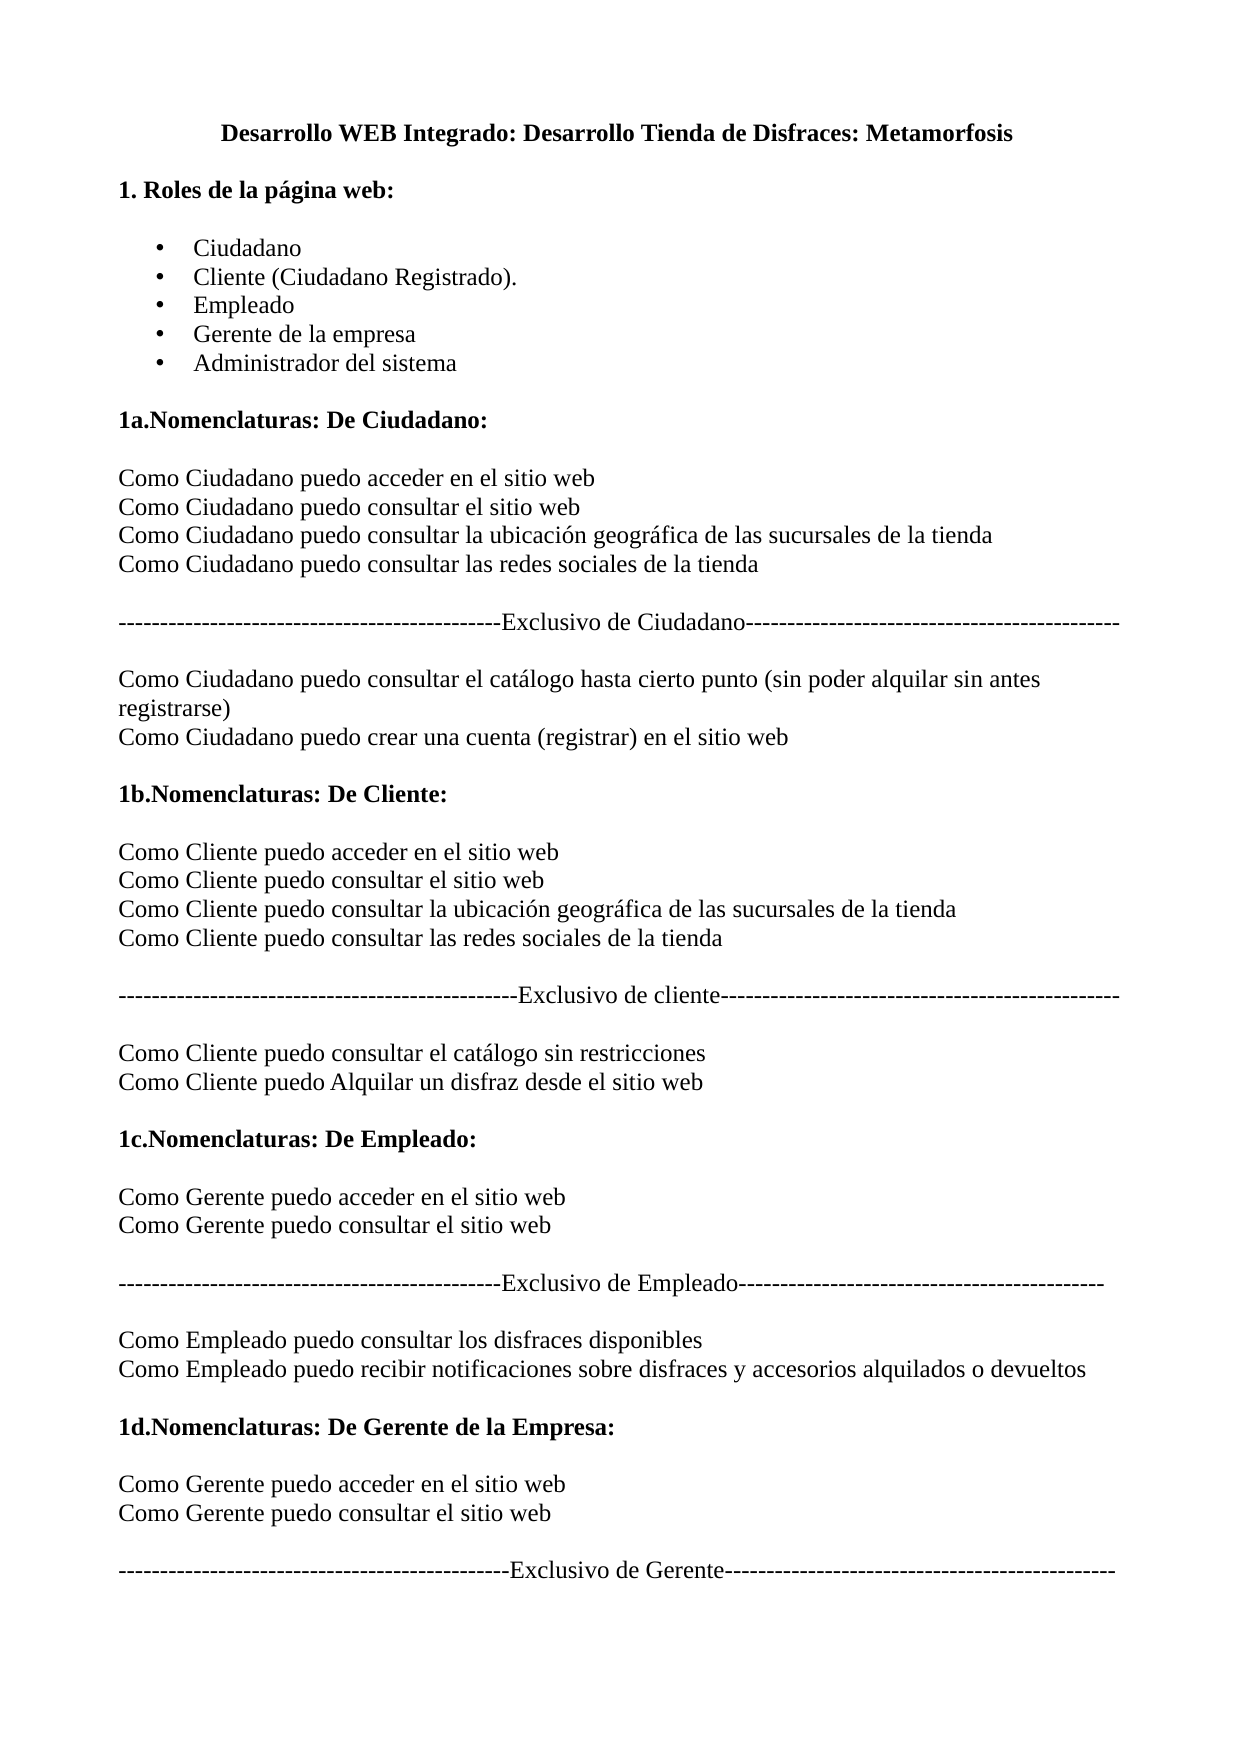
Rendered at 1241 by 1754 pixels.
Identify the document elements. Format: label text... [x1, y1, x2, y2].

text Como Empleado puedo consultar los disfraces disponibles [118, 1326, 1122, 1354]
text Como Empleado puedo recibir notificaciones sobre disfraces y accesorios alquilados o devueltos [118, 1354, 1122, 1383]
text Como Cliente puedo consultar el sitio web [118, 866, 1122, 894]
text ----------------------------------------------Exclusivo de Empleado-------------------------------------------- [118, 1268, 1122, 1297]
text Como Gerente puedo acceder en el sitio web [118, 1469, 1122, 1498]
list Gerente de la empresa [156, 319, 1122, 348]
text Como Ciudadano puedo consultar el sitio web [118, 492, 1122, 521]
text Como Gerente puedo consultar el sitio web [118, 1498, 1122, 1527]
text Como Cliente puedo consultar el catálogo sin restricciones [118, 1038, 1122, 1067]
text Como Cliente puedo Alquilar un disfraz desde el sitio web [118, 1067, 1122, 1096]
text ------------------------------------------------Exclusivo de cliente------------------------------------------------ [118, 981, 1122, 1009]
text 1a.Nomenclaturas: De Ciudadano: [118, 406, 1122, 434]
text ----------------------------------------------Exclusivo de Ciudadano--------------------------------------------- [118, 607, 1122, 636]
text Desarrollo WEB Integrado: Desarrollo Tienda de Disfraces: Metamorfosis [118, 118, 1122, 147]
text 1c.Nomenclaturas: De Empleado: [118, 1124, 1122, 1153]
text Como Gerente puedo acceder en el sitio web [118, 1182, 1122, 1211]
text -----------------------------------------------Exclusivo de Gerente----------------------------------------------- [118, 1556, 1122, 1584]
text Como Cliente puedo consultar las redes sociales de la tienda [118, 923, 1122, 952]
list Empleado [156, 291, 1122, 319]
text Como Ciudadano puedo consultar el catálogo hasta cierto punto (sin poder alquilar sin antes registrarse) [118, 664, 1122, 722]
text Como Ciudadano puedo crear una cuenta (registrar) en el sitio web [118, 722, 1122, 751]
text Como Ciudadano puedo acceder en el sitio web [118, 463, 1122, 492]
text Como Gerente puedo consultar el sitio web [118, 1211, 1122, 1239]
text Como Ciudadano puedo consultar las redes sociales de la tienda [118, 549, 1122, 578]
text 1b.Nomenclaturas: De Cliente: [118, 779, 1122, 808]
text 1d.Nomenclaturas: De Gerente de la Empresa: [118, 1412, 1122, 1441]
list Ciudadano [156, 233, 1122, 262]
list Cliente (Ciudadano Registrado). [156, 262, 1122, 291]
text Como Cliente puedo consultar la ubicación geográfica de las sucursales de la tienda [118, 894, 1122, 923]
list Administrador del sistema [156, 348, 1122, 377]
text Como Cliente puedo acceder en el sitio web [118, 837, 1122, 866]
text Como Ciudadano puedo consultar la ubicación geográfica de las sucursales de la tienda [118, 521, 1122, 549]
text 1. Roles de la página web: [118, 176, 1122, 204]
